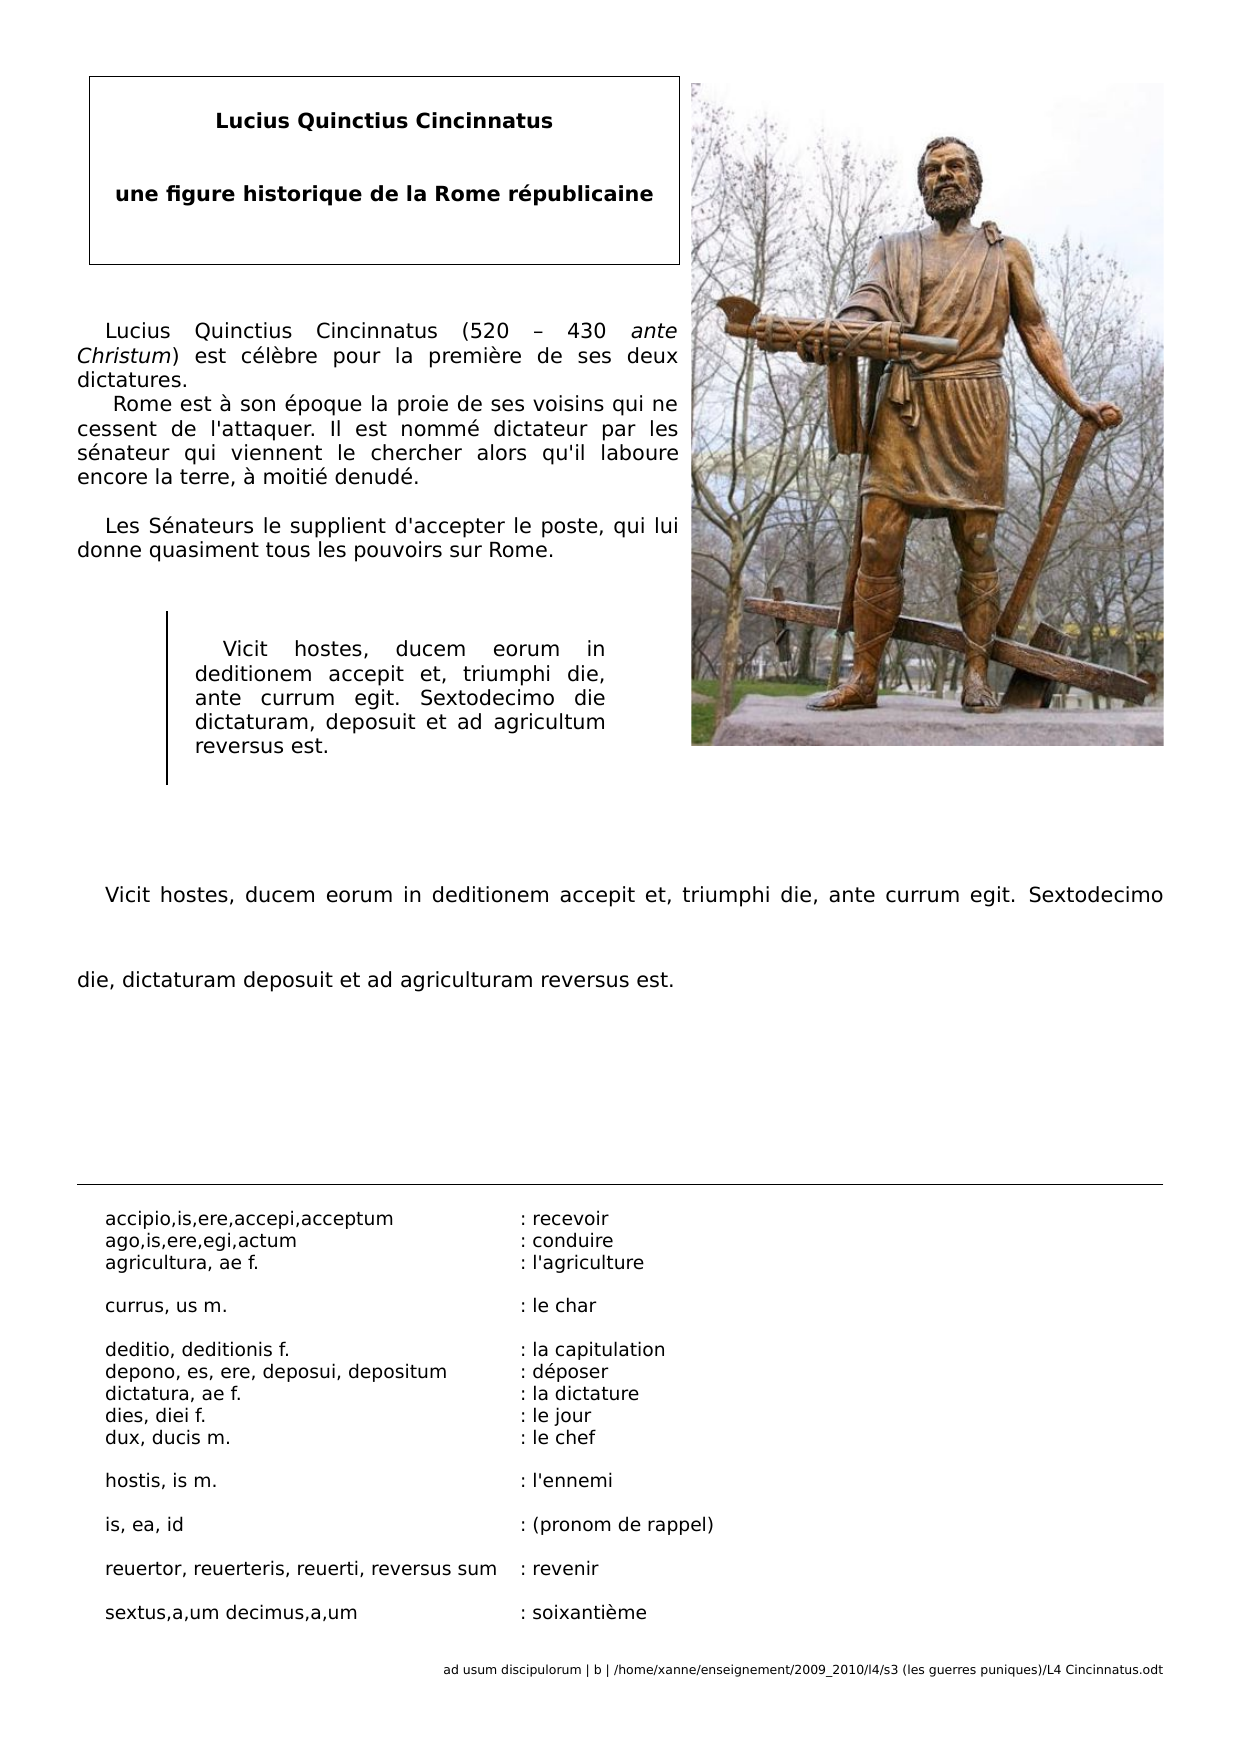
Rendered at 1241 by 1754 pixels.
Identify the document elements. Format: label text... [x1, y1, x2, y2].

text dies, diei f. : le jour [77, 1405, 1163, 1427]
text sextus,a,um decimus,a,um : soixantième [77, 1602, 1163, 1624]
text currus, us m. : le char [77, 1296, 1163, 1317]
text Les Sénateurs le supplient d'accepter le poste, qui lui donne quasiment tous les pouvoirs sur Rome. [77, 514, 691, 562]
text depono, es, ere, deposui, depositum : déposer [77, 1361, 1163, 1383]
text dictatura, ae f. : la dictature [77, 1383, 1163, 1405]
text accipio,is,ere,accepi,acceptum : recevoir [77, 1208, 1163, 1230]
text deditio, deditionis f. : la capitulation [77, 1339, 1163, 1361]
text Vicit hostes, ducem eorum in deditionem accepit et, triumphi die, ante currum egit. Sextodecimo die, dictaturam deposuit et ad agriculturam reversus est. [77, 834, 1163, 1005]
text ago,is,ere,egi,actum : conduire [77, 1230, 1163, 1252]
picture [691, 83, 1164, 746]
text Lucius Quinctius Cincinnatus [98, 109, 671, 134]
text dux, ducis m. : le chef [77, 1427, 1163, 1449]
text une figure historique de la Rome républicaine [98, 182, 671, 206]
text is, ea, id : (pronom de rappel) [77, 1514, 1163, 1536]
text hostis, is m. : l'ennemi [77, 1471, 1163, 1492]
text Lucius Quinctius Cincinnatus (520 – 430 ante Christum) est célèbre pour la première de ses deux dictatures. [77, 319, 691, 392]
text reuertor, reuerteris, reuerti, reversus sum : revenir [77, 1558, 1163, 1580]
text Rome est à son époque la proie de ses voisins qui ne cessent de l'attaquer. Il est nommé dictateur par les sénateur qui viennent le chercher alors qu'il laboure encore la terre, à moitié denudé. [77, 392, 691, 489]
text agricultura, ae f. : l'agriculture [77, 1252, 1163, 1274]
text Vicit hostes, ducem eorum in deditionem accepit et, triumphi die, ante currum egit. Sextodecimo die dictaturam, deposuit et ad agricultum reversus est. [168, 611, 632, 785]
